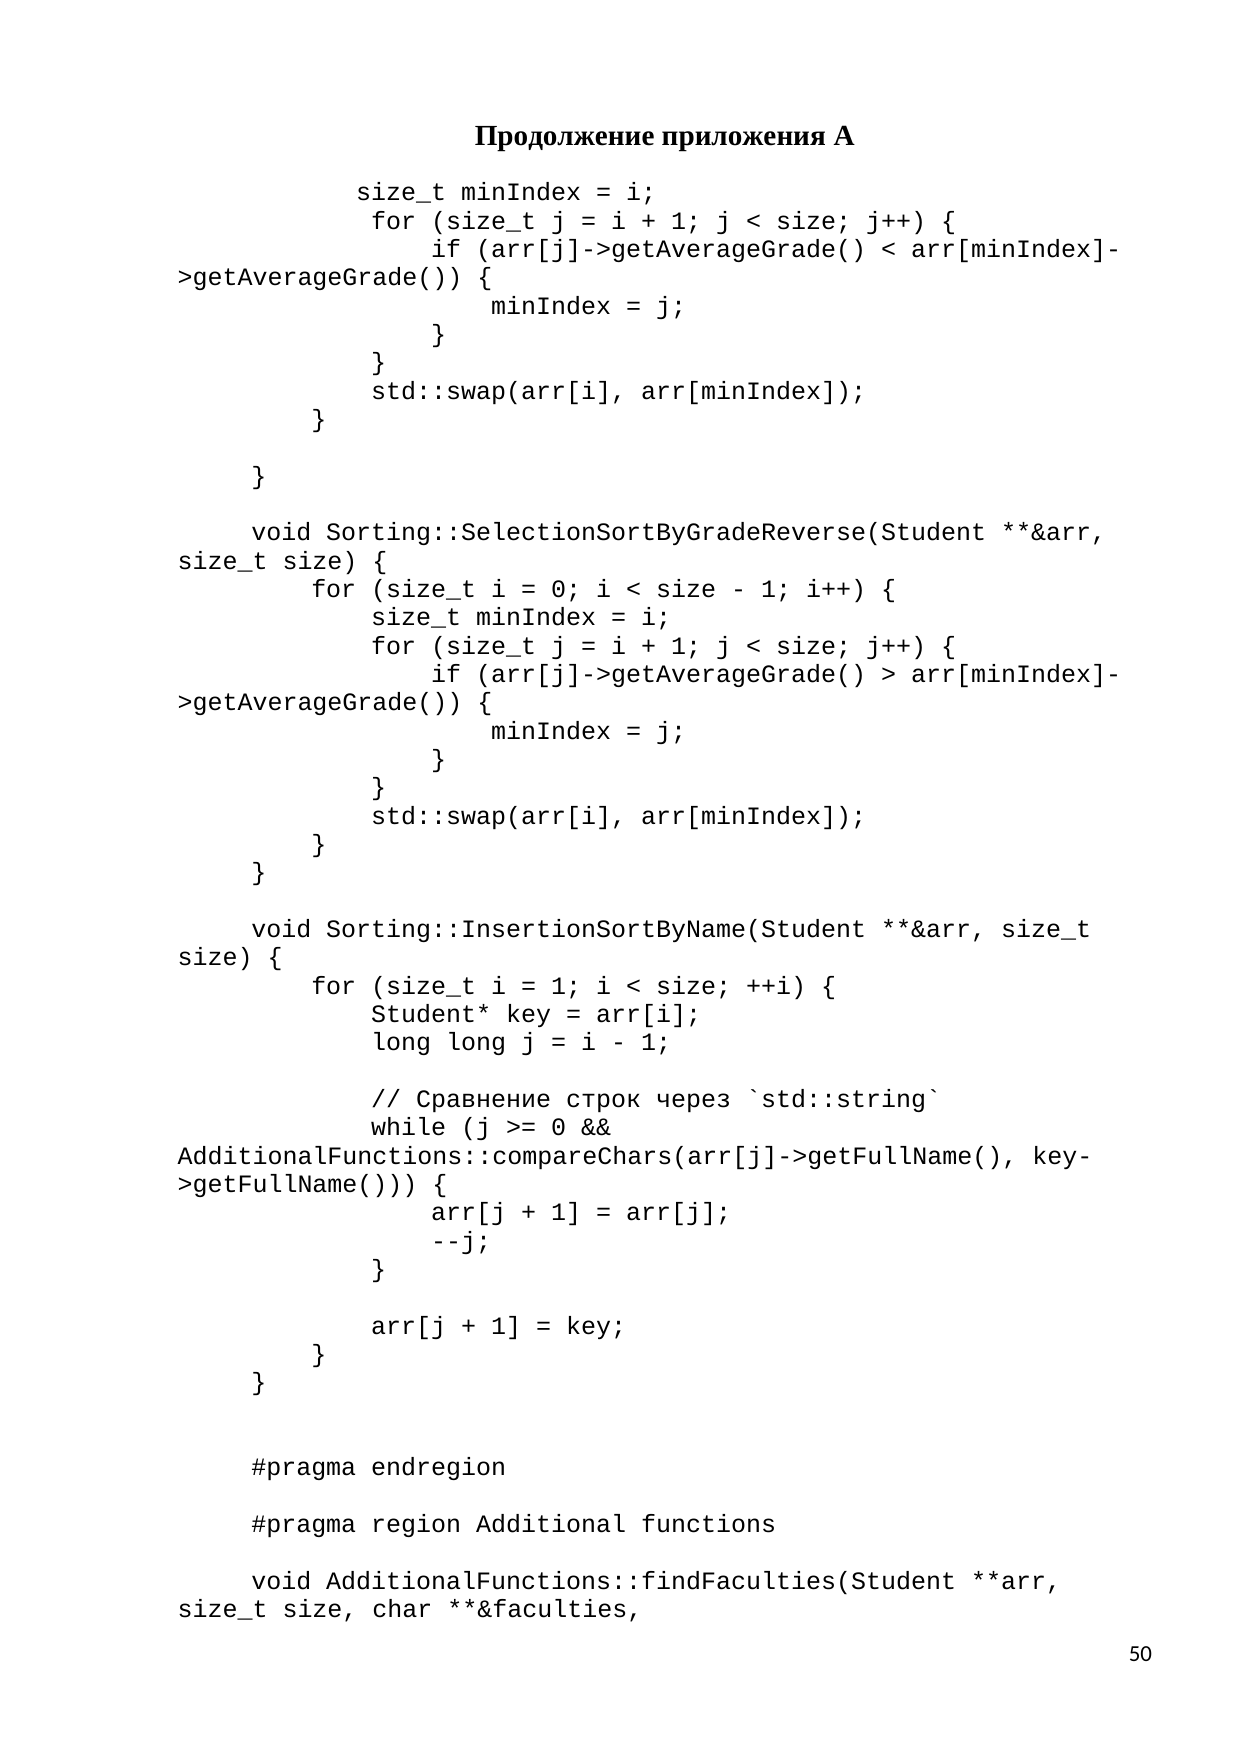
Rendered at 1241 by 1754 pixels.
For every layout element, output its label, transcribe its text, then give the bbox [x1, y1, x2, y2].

text } [177, 1370, 1152, 1398]
text } [177, 350, 1152, 378]
text for (size_t i = 1; i < size; ++i) { [177, 973, 1152, 1002]
text } [177, 322, 1152, 350]
text if (arr[j]->getAverageGrade() < arr[minIndex]->getAverageGrade()) { [177, 237, 1152, 293]
text void Sorting::SelectionSortByGradeReverse(Student **&arr, size_t size) { [177, 520, 1152, 577]
text for (size_t j = i + 1; j < size; j++) { [177, 633, 1152, 662]
text // Сравнение строк через `std::string` [177, 1087, 1152, 1115]
text for (size_t i = 0; i < size - 1; i++) { [177, 577, 1152, 605]
text } [177, 747, 1152, 775]
text arr[j + 1] = key; [177, 1313, 1152, 1342]
text } [177, 463, 1152, 492]
subtitle Продолжение приложения А [177, 118, 1152, 152]
text while (j >= 0 && AdditionalFunctions::compareChars(arr[j]->getFullName(), key->getFullName())) { [177, 1115, 1152, 1200]
text #pragma endregion [177, 1455, 1152, 1483]
text size_t minIndex = i; [177, 180, 1152, 208]
text if (arr[j]->getAverageGrade() > arr[minIndex]->getAverageGrade()) { [177, 662, 1152, 718]
text arr[j + 1] = arr[j]; [177, 1200, 1152, 1228]
text void Sorting::InsertionSortByName(Student **&arr, size_t size) { [177, 917, 1152, 973]
text } [177, 407, 1152, 435]
text for (size_t j = i + 1; j < size; j++) { [177, 208, 1152, 237]
text long long j = i - 1; [177, 1030, 1152, 1058]
text } [177, 1257, 1152, 1285]
text void AdditionalFunctions::findFaculties(Student **arr, size_t size, char **&faculties, [177, 1568, 1152, 1625]
text minIndex = j; [177, 718, 1152, 747]
text --j; [177, 1228, 1152, 1257]
text } [177, 775, 1152, 803]
text } [177, 860, 1152, 888]
text minIndex = j; [177, 293, 1152, 322]
text #pragma region Additional functions [177, 1512, 1152, 1540]
text } [177, 832, 1152, 860]
text size_t minIndex = i; [177, 605, 1152, 633]
text Student* key = arr[i]; [177, 1002, 1152, 1030]
text } [177, 1342, 1152, 1370]
text std::swap(arr[i], arr[minIndex]); [177, 378, 1152, 407]
text std::swap(arr[i], arr[minIndex]); [177, 803, 1152, 832]
